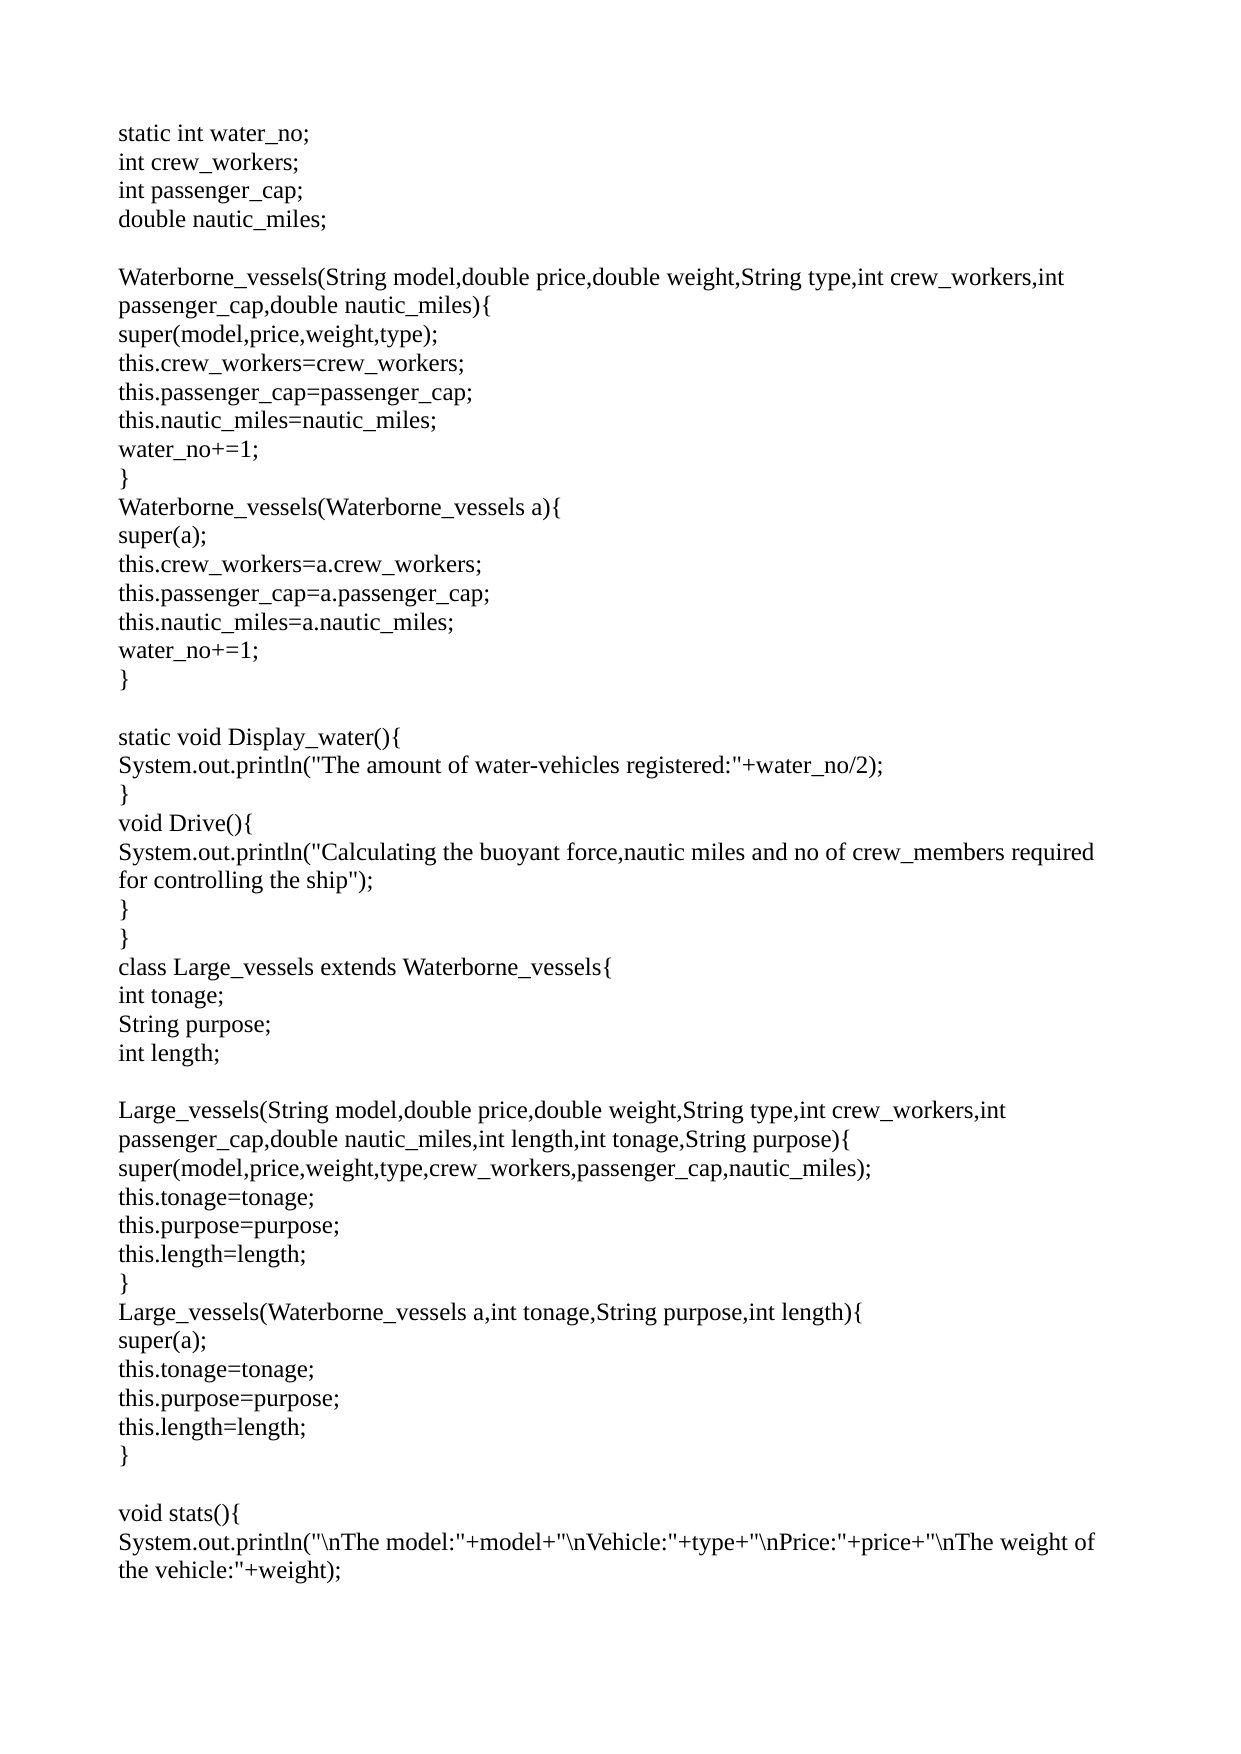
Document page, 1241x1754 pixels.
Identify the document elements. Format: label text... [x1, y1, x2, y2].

text } [118, 1268, 1122, 1297]
text this.purpose=purpose; [118, 1211, 1122, 1239]
text int crew_workers; [118, 147, 1122, 176]
text System.out.println("\nThe model:"+model+"\nVehicle:"+type+"\nPrice:"+price+"\nThe weight of the vehicle:"+weight); [118, 1527, 1122, 1584]
text double nautic_miles; [118, 204, 1122, 233]
text String purpose; [118, 1009, 1122, 1038]
text this.passenger_cap=a.passenger_cap; [118, 578, 1122, 607]
text Large_vessels(Waterborne_vessels a,int tonage,String purpose,int length){ [118, 1297, 1122, 1326]
text } [118, 463, 1122, 492]
text this.tonage=tonage; [118, 1182, 1122, 1211]
text water_no+=1; [118, 636, 1122, 664]
text this.nautic_miles=a.nautic_miles; [118, 607, 1122, 636]
text class Large_vessels extends Waterborne_vessels{ [118, 952, 1122, 981]
text super(a); [118, 521, 1122, 549]
text this.nautic_miles=nautic_miles; [118, 406, 1122, 434]
text } [118, 1441, 1122, 1469]
text } [118, 894, 1122, 923]
text this.crew_workers=a.crew_workers; [118, 549, 1122, 578]
text super(model,price,weight,type,crew_workers,passenger_cap,nautic_miles); [118, 1153, 1122, 1182]
text System.out.println("Calculating the buoyant force,nautic miles and no of crew_members required for controlling the ship"); [118, 837, 1122, 894]
text void stats(){ [118, 1498, 1122, 1527]
text this.tonage=tonage; [118, 1354, 1122, 1383]
text this.purpose=purpose; [118, 1383, 1122, 1412]
text Large_vessels(String model,double price,double weight,String type,int crew_workers,int passenger_cap,double nautic_miles,int length,int tonage,String purpose){ [118, 1096, 1122, 1153]
text } [118, 664, 1122, 693]
text int tonage; [118, 981, 1122, 1009]
text void Drive(){ [118, 808, 1122, 837]
text this.passenger_cap=passenger_cap; [118, 377, 1122, 406]
text int length; [118, 1038, 1122, 1067]
text } [118, 779, 1122, 808]
text this.length=length; [118, 1239, 1122, 1268]
text int passenger_cap; [118, 176, 1122, 204]
text water_no+=1; [118, 434, 1122, 463]
text static void Display_water(){ [118, 722, 1122, 751]
text this.crew_workers=crew_workers; [118, 348, 1122, 377]
text System.out.println("The amount of water-vehicles registered:"+water_no/2); [118, 751, 1122, 779]
text Waterborne_vessels(Waterborne_vessels a){ [118, 492, 1122, 521]
text Waterborne_vessels(String model,double price,double weight,String type,int crew_workers,int passenger_cap,double nautic_miles){ [118, 262, 1122, 319]
text super(model,price,weight,type); [118, 319, 1122, 348]
text this.length=length; [118, 1412, 1122, 1441]
text } [118, 923, 1122, 952]
text static int water_no; [118, 118, 1122, 147]
text super(a); [118, 1326, 1122, 1354]
